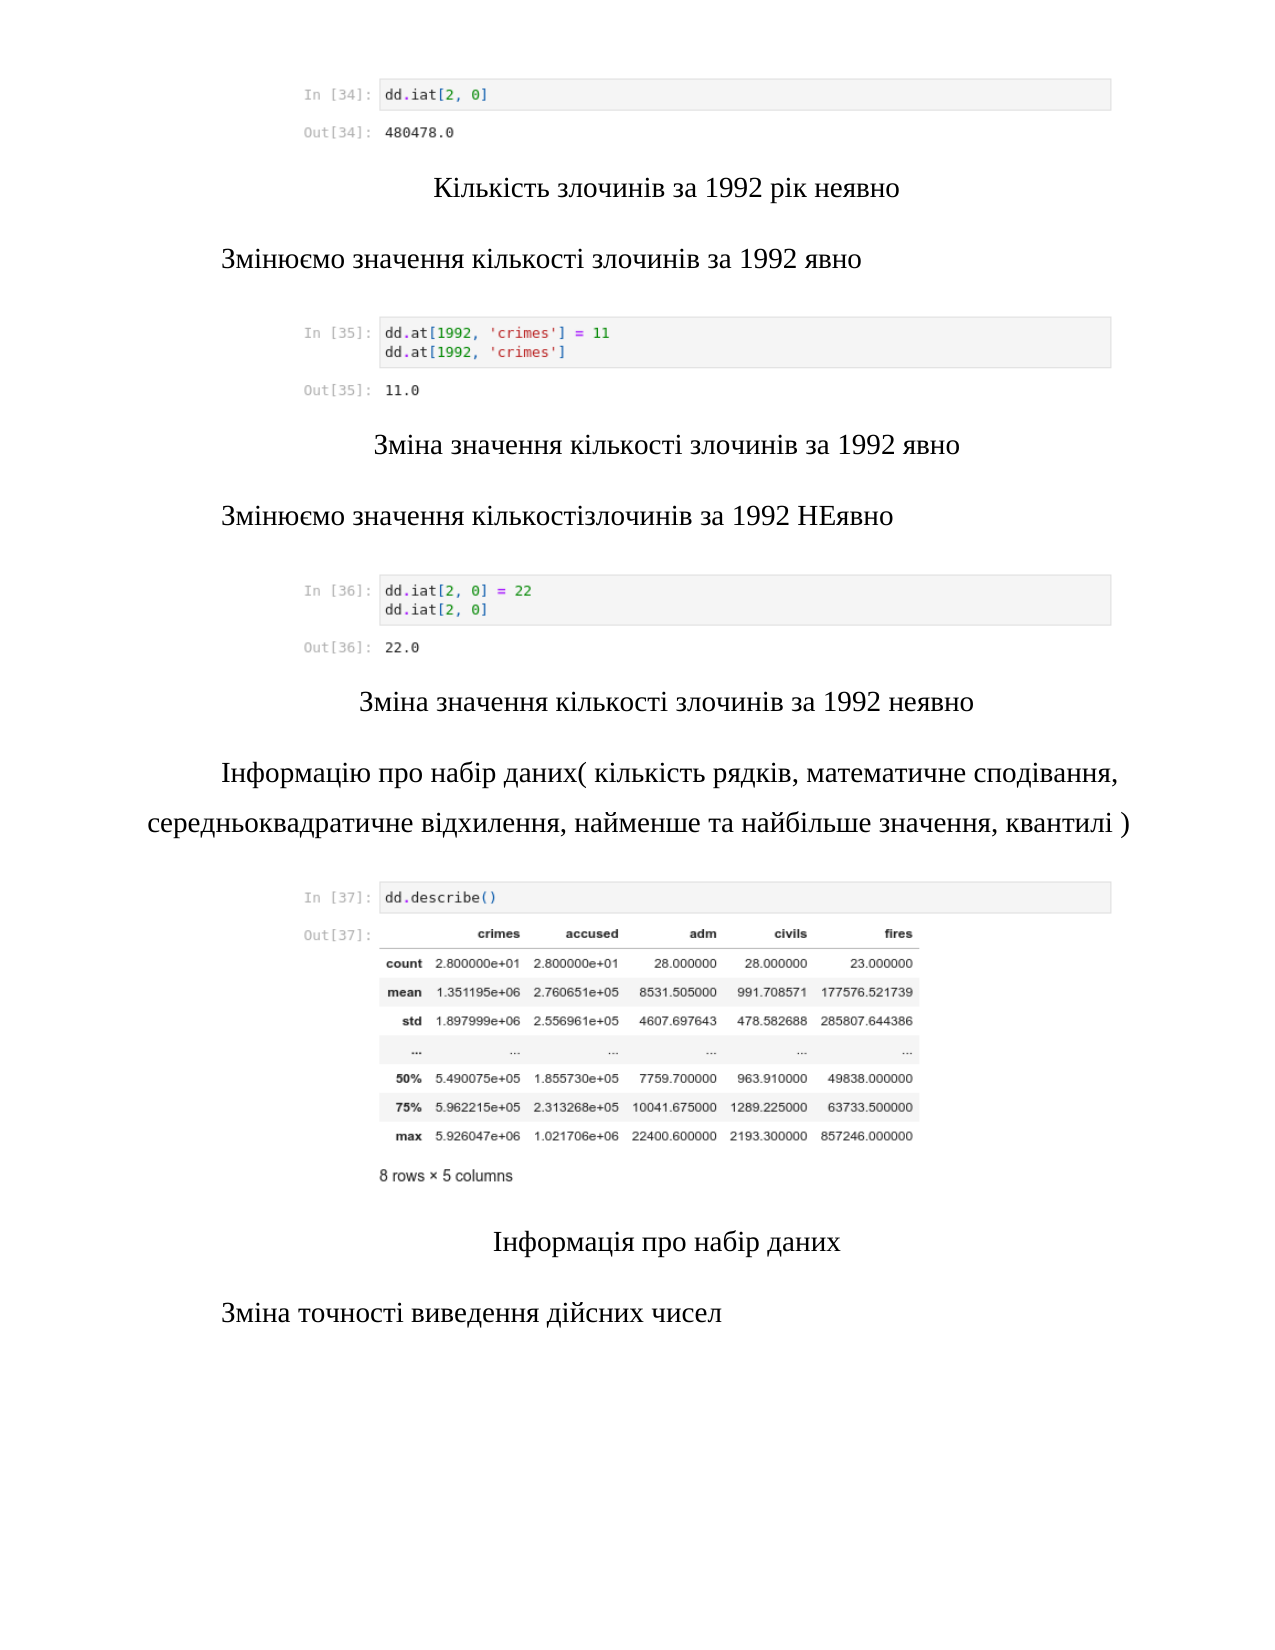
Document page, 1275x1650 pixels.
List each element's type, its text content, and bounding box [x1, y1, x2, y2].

text Інформацію про набір даних( кількість рядків, математичне сподівання, середньоквадратичне відхилення, найменше та найбільше значення, квантилі ) [147, 755, 1186, 839]
picture [290, 569, 1117, 668]
text Інформація про набір даних [147, 877, 1186, 1258]
text Змінюємо значення кількостізлочинів за 1992 НЕявно [147, 498, 1186, 532]
text Зміна значення кількості злочинів за 1992 явно [147, 312, 1186, 461]
text Зміна значення кількості злочинів за 1992 неявно [147, 569, 1186, 718]
text Кількість злочинів за 1992 рік неявно [147, 73, 1186, 203]
text Змінюємо значення кількості злочинів за 1992 явно [147, 241, 1186, 274]
text Зміна точності виведення дійсних чисел [147, 1296, 1186, 1329]
picture [290, 876, 1117, 1208]
picture [290, 312, 1117, 411]
picture [290, 73, 1117, 153]
